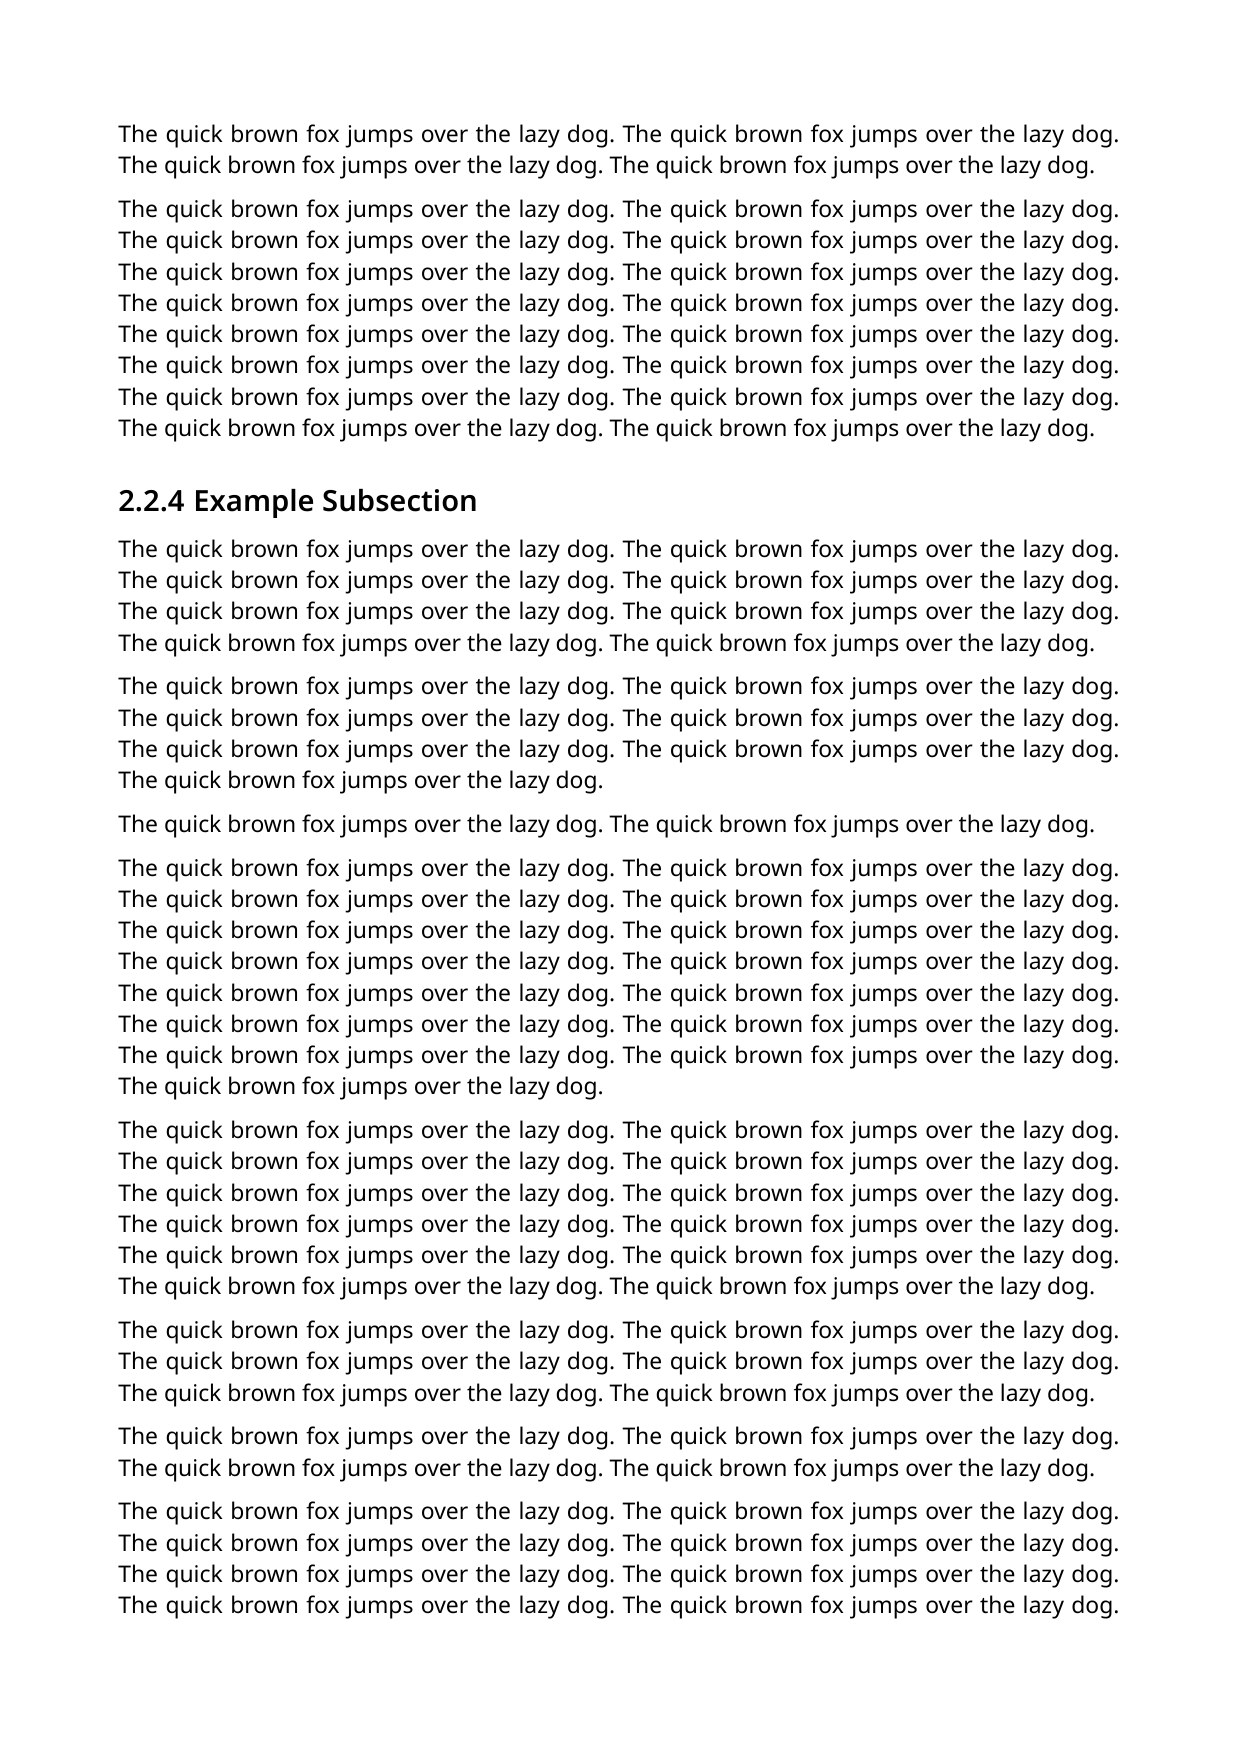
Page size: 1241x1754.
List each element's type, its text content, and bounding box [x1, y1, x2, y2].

text The quick brown fox jumps over the lazy dog. The quick brown fox jumps over the lazy dog. The quick brown fox jumps over the lazy dog. The quick brown fox jumps over the lazy dog. The quick brown fox jumps over the lazy dog. The quick brown fox jumps over the lazy dog. The quick brown fox jumps over the lazy dog. The quick brown fox jumps over the lazy dog. The quick brown fox jumps over the lazy dog. The quick brown fox jumps over the lazy dog. The quick brown fox jumps over the lazy dog. The quick brown fox jumps over the lazy dog. The quick brown fox jumps over the lazy dog. The quick brown fox jumps over the lazy dog. The quick brown fox jumps over the lazy dog. The quick brown fox jumps over the lazy dog. [118, 193, 1122, 443]
text The quick brown fox jumps over the lazy dog. The quick brown fox jumps over the lazy dog. [118, 808, 1122, 839]
text The quick brown fox jumps over the lazy dog. The quick brown fox jumps over the lazy dog. The quick brown fox jumps over the lazy dog. The quick brown fox jumps over the lazy dog. The quick brown fox jumps over the lazy dog. The quick brown fox jumps over the lazy dog. [118, 1314, 1122, 1408]
text The quick brown fox jumps over the lazy dog. The quick brown fox jumps over the lazy dog. The quick brown fox jumps over the lazy dog. The quick brown fox jumps over the lazy dog. The quick brown fox jumps over the lazy dog. The quick brown fox jumps over the lazy dog. The quick brown fox jumps over the lazy dog. The quick brown fox jumps over the lazy dog. [118, 533, 1122, 658]
text The quick brown fox jumps over the lazy dog. The quick brown fox jumps over the lazy dog. The quick brown fox jumps over the lazy dog. The quick brown fox jumps over the lazy dog. The quick brown fox jumps over the lazy dog. The quick brown fox jumps over the lazy dog. The quick brown fox jumps over the lazy dog. [118, 670, 1122, 795]
text The quick brown fox jumps over the lazy dog. The quick brown fox jumps over the lazy dog. The quick brown fox jumps over the lazy dog. The quick brown fox jumps over the lazy dog. The quick brown fox jumps over the lazy dog. The quick brown fox jumps over the lazy dog. The quick brown fox jumps over the lazy dog. The quick brown fox jumps over the lazy dog. [118, 1495, 1122, 1620]
text The quick brown fox jumps over the lazy dog. The quick brown fox jumps over the lazy dog. The quick brown fox jumps over the lazy dog. The quick brown fox jumps over the lazy dog. [118, 118, 1122, 181]
text The quick brown fox jumps over the lazy dog. The quick brown fox jumps over the lazy dog. The quick brown fox jumps over the lazy dog. The quick brown fox jumps over the lazy dog. [118, 1420, 1122, 1483]
text The quick brown fox jumps over the lazy dog. The quick brown fox jumps over the lazy dog. The quick brown fox jumps over the lazy dog. The quick brown fox jumps over the lazy dog. The quick brown fox jumps over the lazy dog. The quick brown fox jumps over the lazy dog. The quick brown fox jumps over the lazy dog. The quick brown fox jumps over the lazy dog. The quick brown fox jumps over the lazy dog. The quick brown fox jumps over the lazy dog. The quick brown fox jumps over the lazy dog. The quick brown fox jumps over the lazy dog. The quick brown fox jumps over the lazy dog. The quick brown fox jumps over the lazy dog. The quick brown fox jumps over the lazy dog. [118, 852, 1122, 1102]
subtitle Example Subsection [118, 481, 1122, 520]
text The quick brown fox jumps over the lazy dog. The quick brown fox jumps over the lazy dog. The quick brown fox jumps over the lazy dog. The quick brown fox jumps over the lazy dog. The quick brown fox jumps over the lazy dog. The quick brown fox jumps over the lazy dog. The quick brown fox jumps over the lazy dog. The quick brown fox jumps over the lazy dog. The quick brown fox jumps over the lazy dog. The quick brown fox jumps over the lazy dog. The quick brown fox jumps over the lazy dog. The quick brown fox jumps over the lazy dog. [118, 1114, 1122, 1302]
